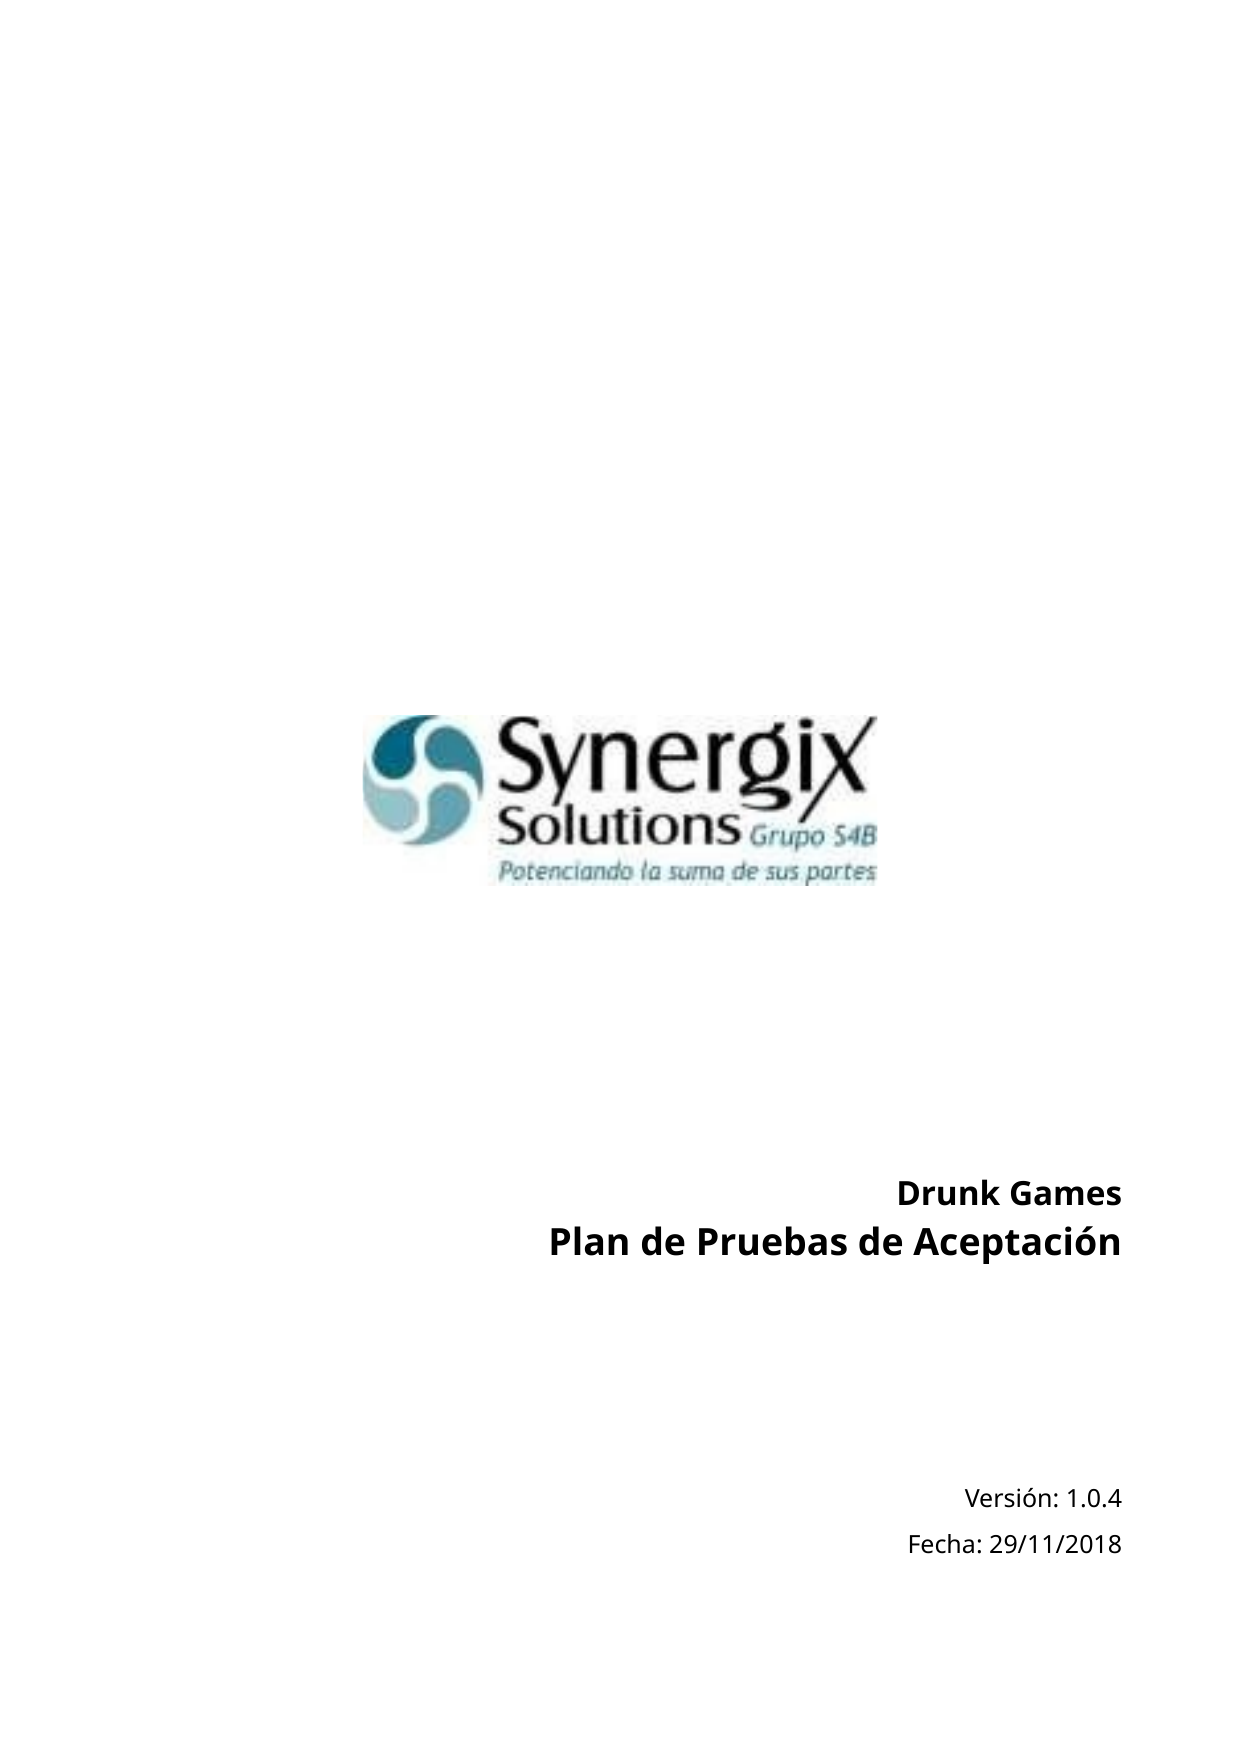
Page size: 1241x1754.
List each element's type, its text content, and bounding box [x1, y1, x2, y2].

text Drunk Games [118, 1169, 1122, 1215]
text Plan de Pruebas de Aceptación [118, 1215, 1122, 1266]
text Fecha: 29/11/2018 [118, 1527, 1122, 1561]
text Versión: 1.0.4 [118, 1481, 1122, 1515]
